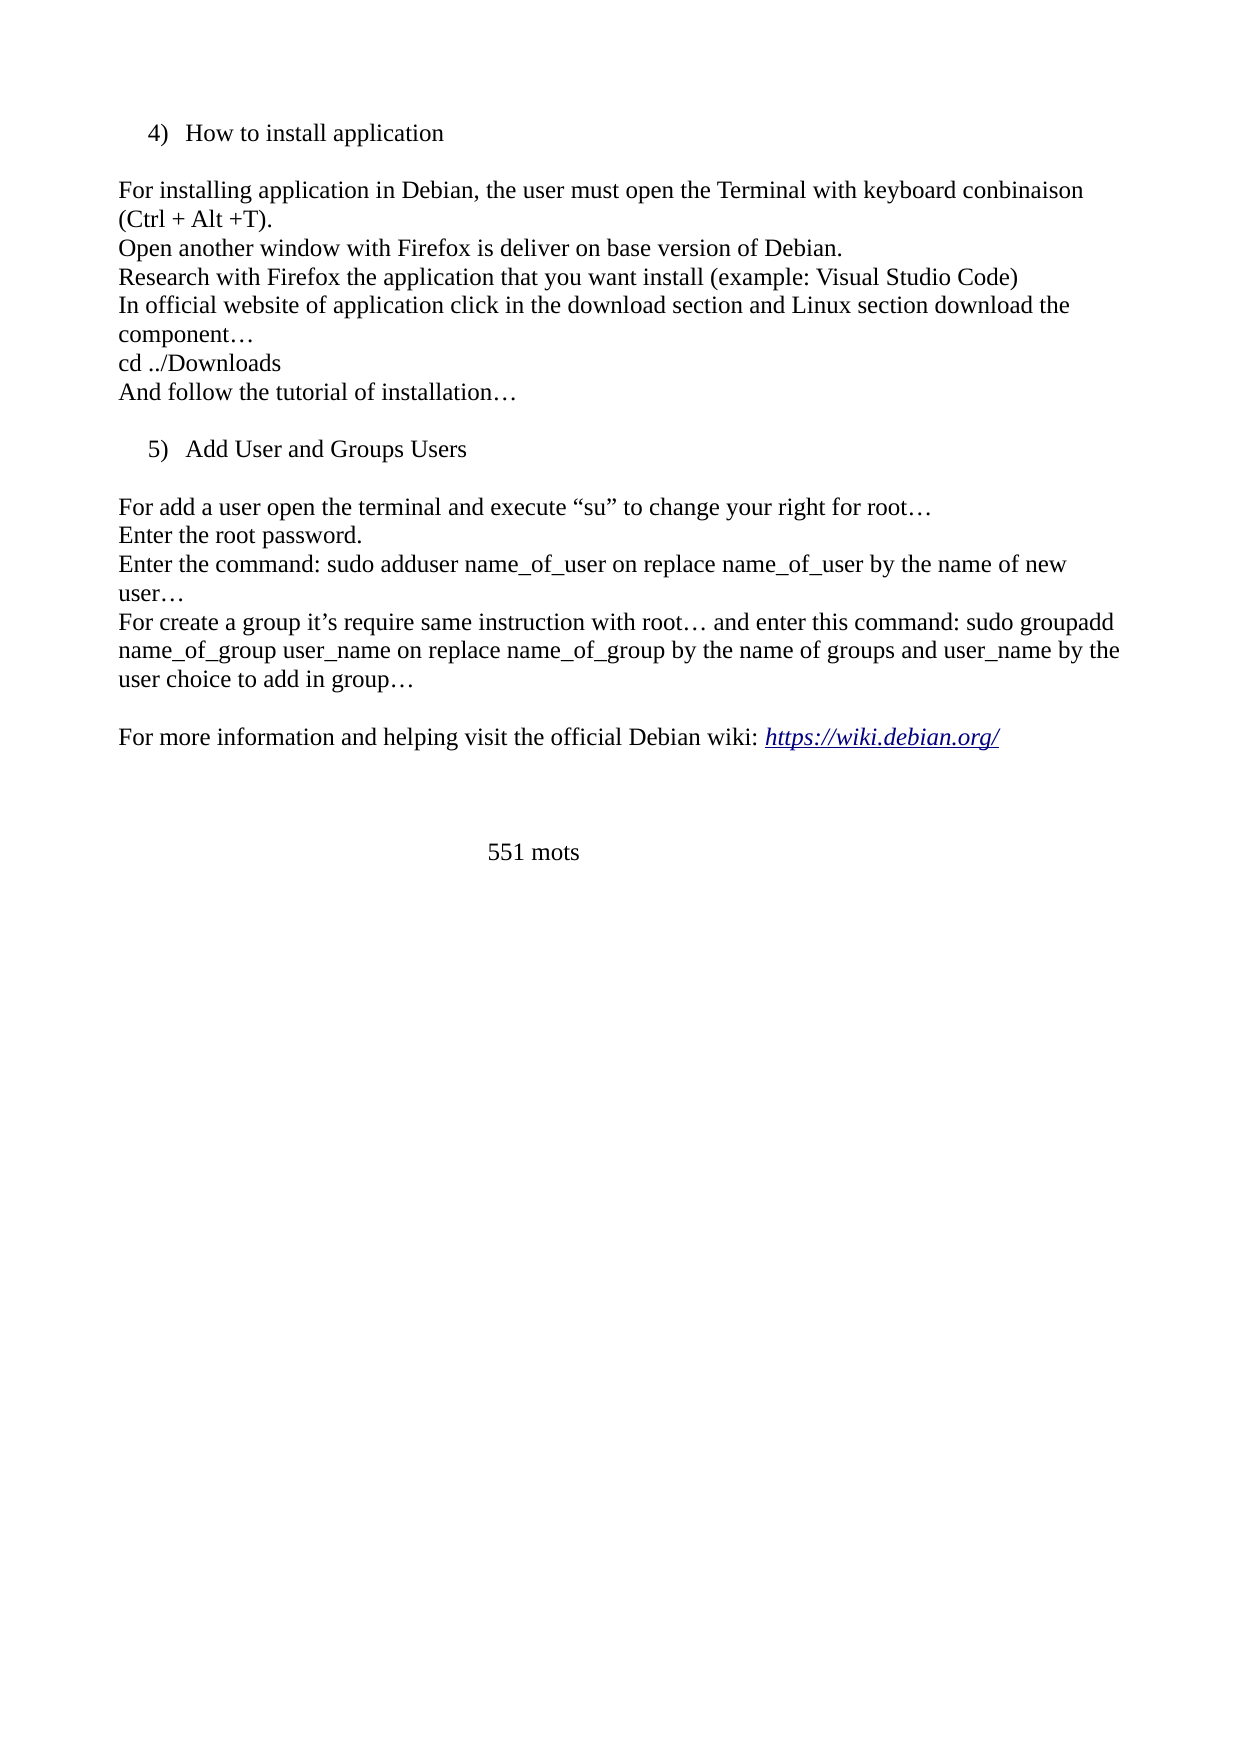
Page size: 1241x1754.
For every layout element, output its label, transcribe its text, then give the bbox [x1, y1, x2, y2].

list Add User and Groups Users [148, 434, 1122, 463]
text cd ../Downloads And follow the tutorial of installation… [118, 348, 1122, 406]
text For create a group it’s require same instruction with root… and enter this command: sudo groupadd name_of_group user_name on replace name_of_group by the name of groups and user_name by the user choice to add in group… [118, 607, 1122, 693]
list How to install application [148, 118, 1122, 147]
text In official website of application click in the download section and Linux section download the component… [118, 291, 1122, 348]
text For more information and helping visit the official Debian wiki: https://wiki.debian.org/ [118, 722, 1122, 751]
text Enter the root password. [118, 521, 1122, 549]
text For installing application in Debian, the user must open the Terminal with keyboard conbinaison (Ctrl + Alt +T). [118, 176, 1122, 233]
text 551 mots [118, 837, 1122, 866]
text Enter the command: sudo adduser name_of_user on replace name_of_user by the name of new user… [118, 549, 1122, 607]
text Open another window with Firefox is deliver on base version of Debian. [118, 233, 1122, 262]
text Research with Firefox the application that you want install (example: Visual Studio Code) [118, 262, 1122, 291]
text For add a user open the terminal and execute “su” to change your right for root… [118, 492, 1122, 521]
